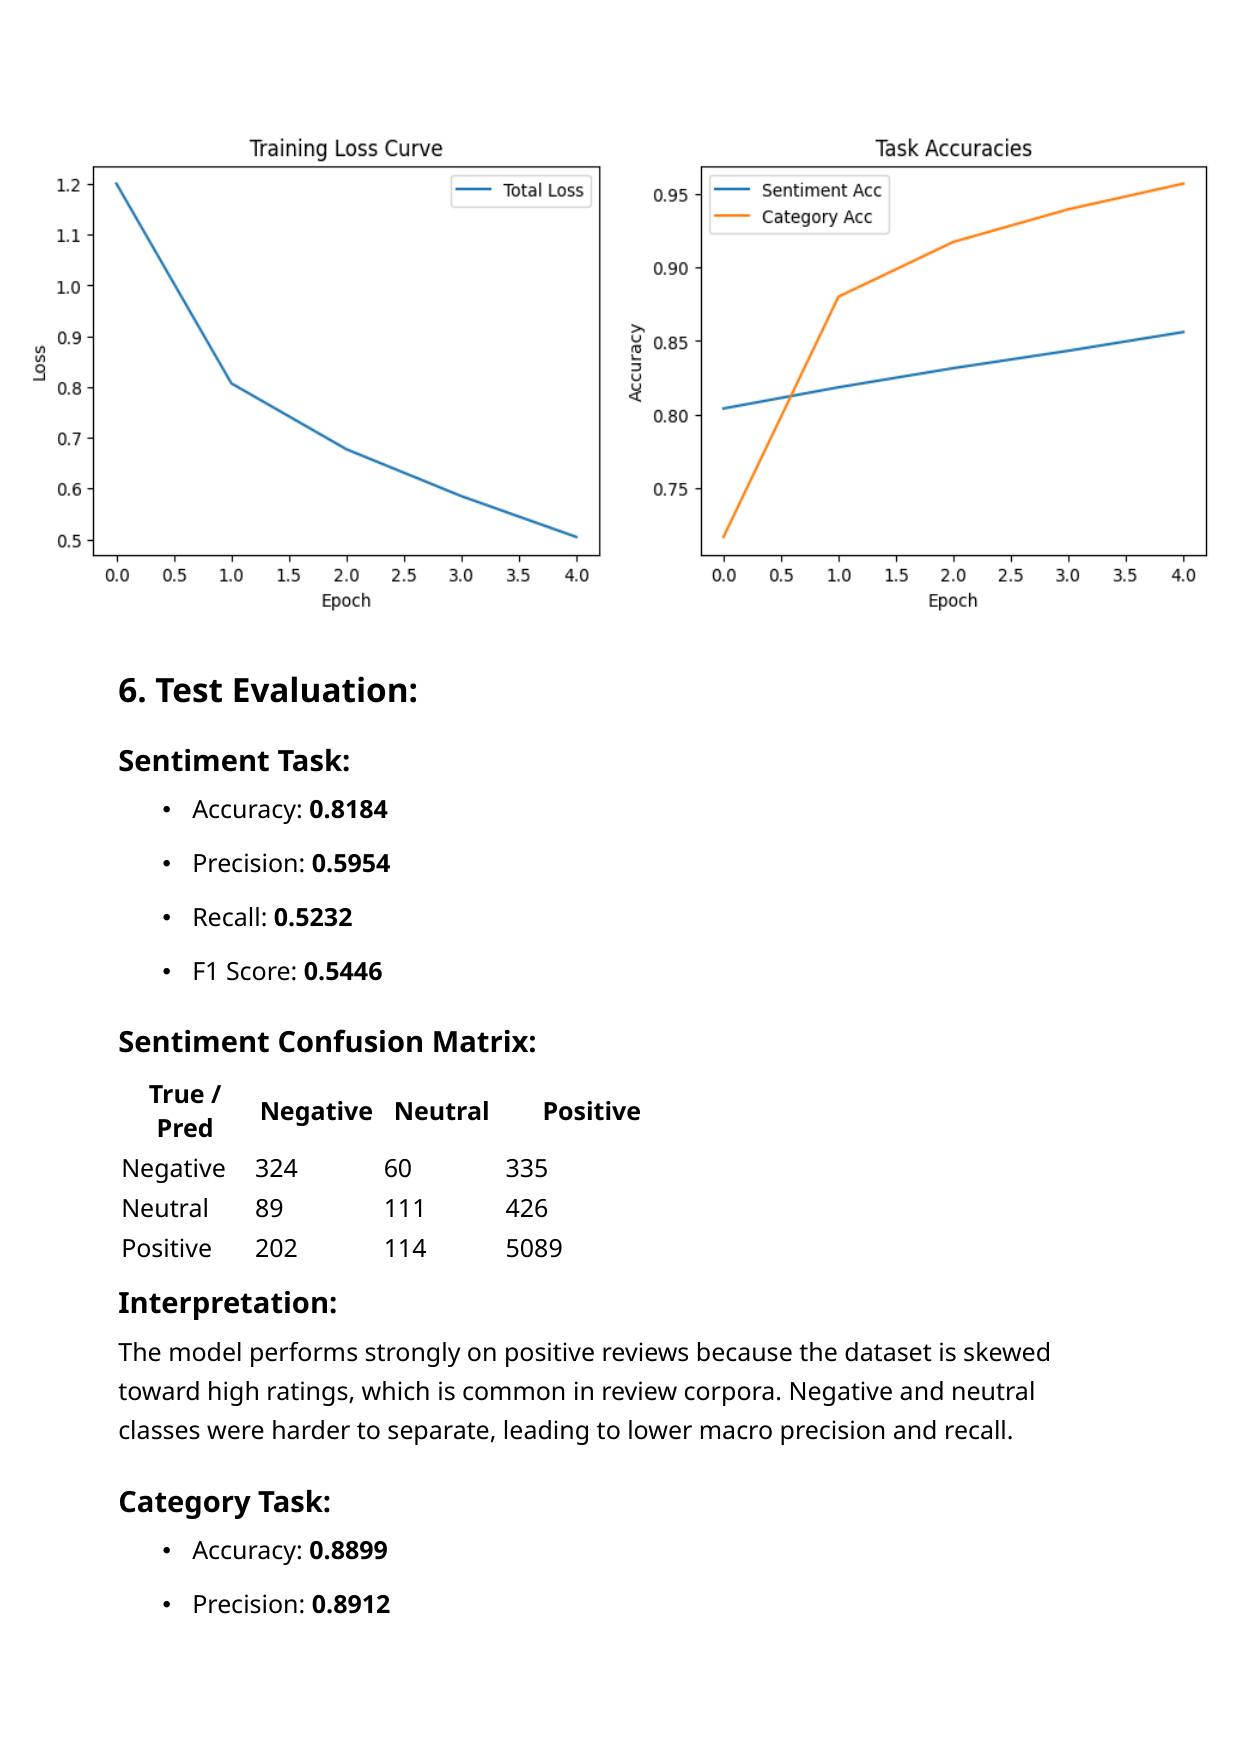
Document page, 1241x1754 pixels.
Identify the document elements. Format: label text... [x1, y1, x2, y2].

list Precision: 0.5954 [162, 846, 1122, 880]
subtitle [118, 118, 1122, 126]
list Accuracy: 0.8184 [162, 792, 1122, 826]
table_cell 111 [381, 1188, 502, 1227]
table_cell 5089 [503, 1228, 681, 1267]
table_header True / Pred [118, 1074, 252, 1148]
table_header Negative [252, 1074, 381, 1148]
list F1 Score: 0.5446 [162, 953, 1122, 987]
subtitle 6. Test Evaluation: [118, 622, 1122, 713]
table_cell 426 [503, 1188, 681, 1227]
table_cell 60 [381, 1148, 502, 1188]
subtitle Sentiment Task: [118, 740, 1122, 779]
subtitle Sentiment Confusion Matrix: [118, 1022, 1122, 1061]
table_cell 89 [252, 1188, 381, 1227]
list Accuracy: 0.8899 [162, 1533, 1122, 1567]
table_cell 202 [252, 1228, 381, 1267]
table_cell 335 [503, 1148, 681, 1188]
list Precision: 0.8912 [162, 1587, 1122, 1621]
subtitle Category Task: [118, 1481, 1122, 1521]
table_cell Negative [118, 1148, 252, 1188]
table_cell Neutral [118, 1188, 252, 1227]
picture [20, 126, 1218, 622]
table_header Positive [503, 1074, 681, 1148]
text The model performs strongly on positive reviews because the dataset is skewed toward high ratings, which is common in review corpora. Negative and neutral classes were harder to separate, leading to lower macro precision and recall. [118, 1334, 1122, 1447]
table_header Neutral [381, 1074, 502, 1148]
table_cell 324 [252, 1148, 381, 1188]
subtitle Interpretation: [118, 1282, 1122, 1322]
list Recall: 0.5232 [162, 899, 1122, 933]
table_cell 114 [381, 1228, 502, 1267]
table_cell Positive [118, 1228, 252, 1267]
